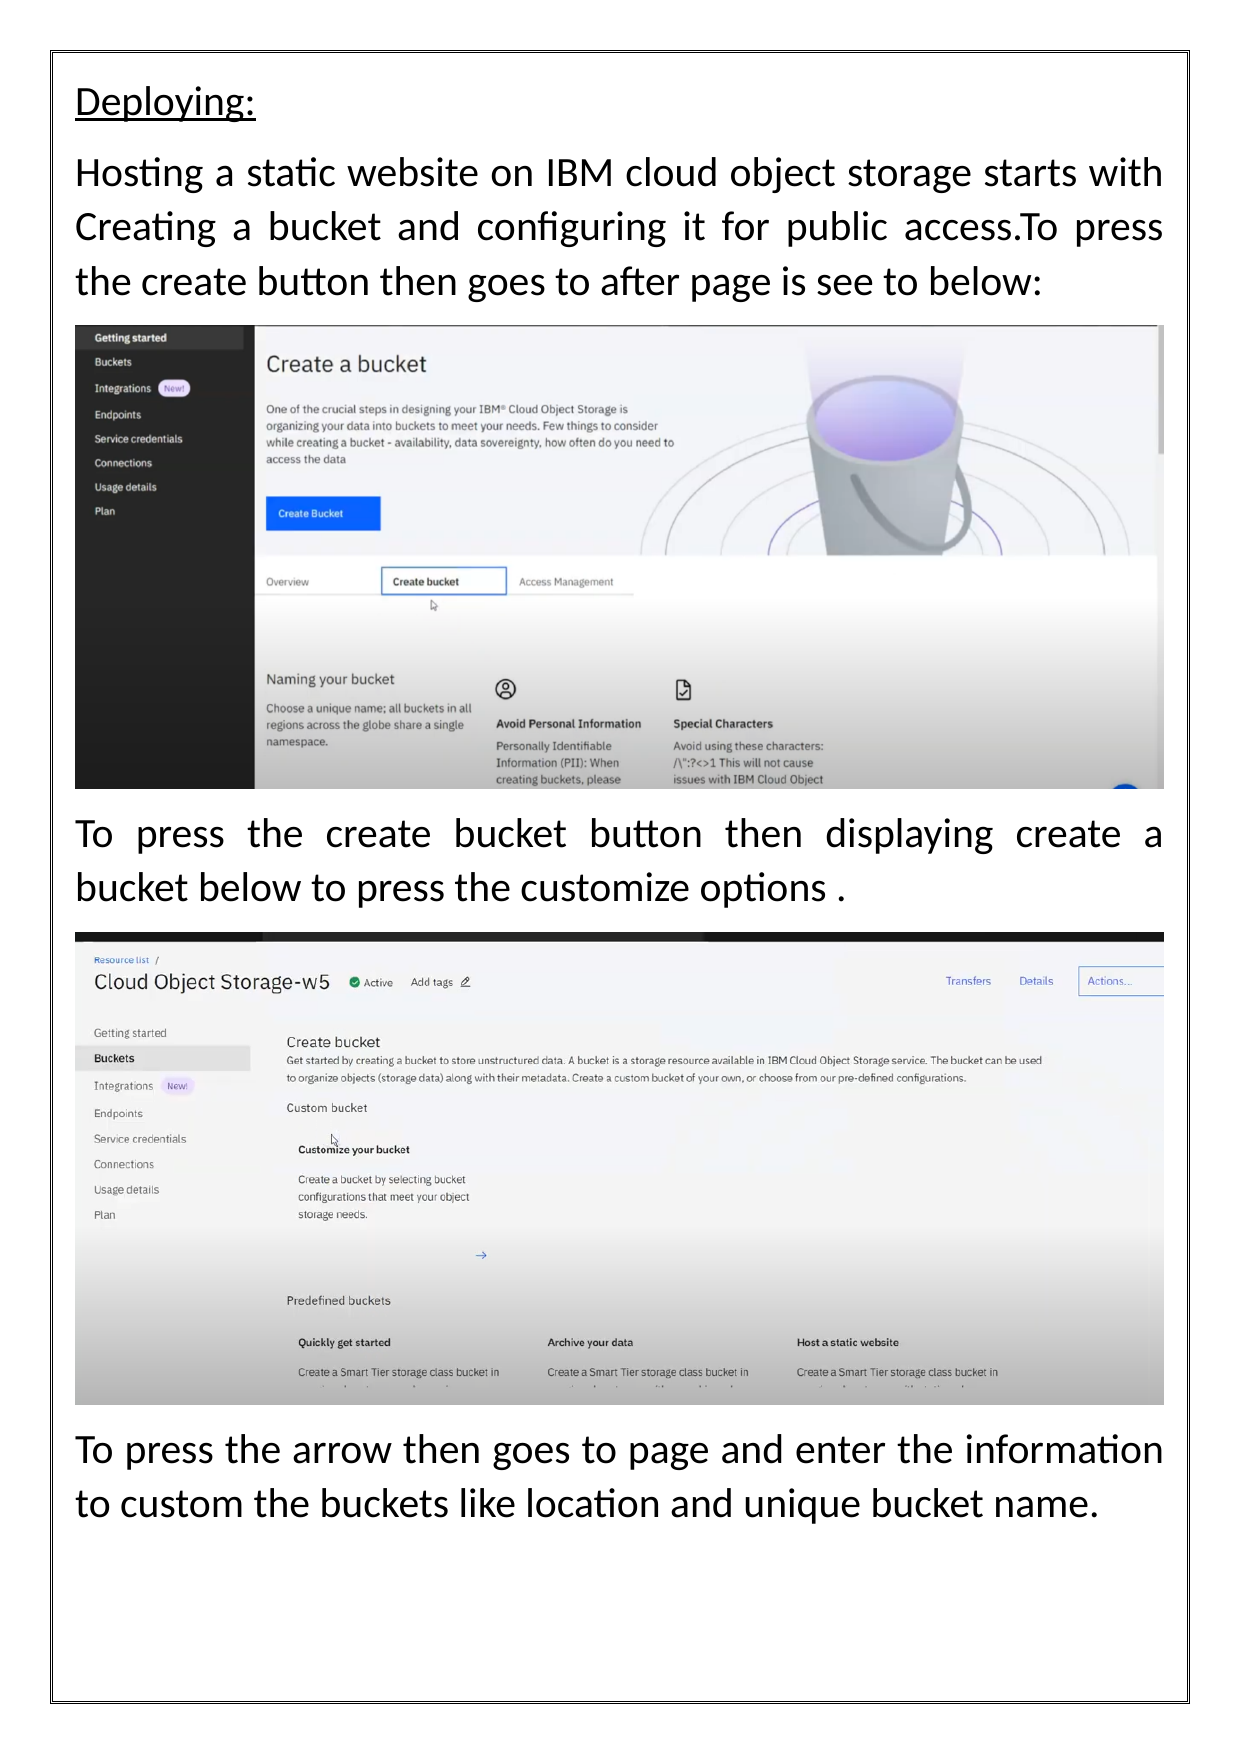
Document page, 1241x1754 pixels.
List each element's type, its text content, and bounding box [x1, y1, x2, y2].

text To press the create bucket button then displaying create a bucket below to press the customize options . [75, 807, 1165, 912]
text To press the arrow then goes to page and enter the information to custom the buckets like location and unique bucket name. [75, 1423, 1165, 1528]
text Hosting a static website on IBM cloud object storage starts with Creating a bucket and configuring it for public access.To press the create button then goes to after page is see to below: [75, 146, 1165, 306]
text Deploying: [75, 75, 1165, 126]
